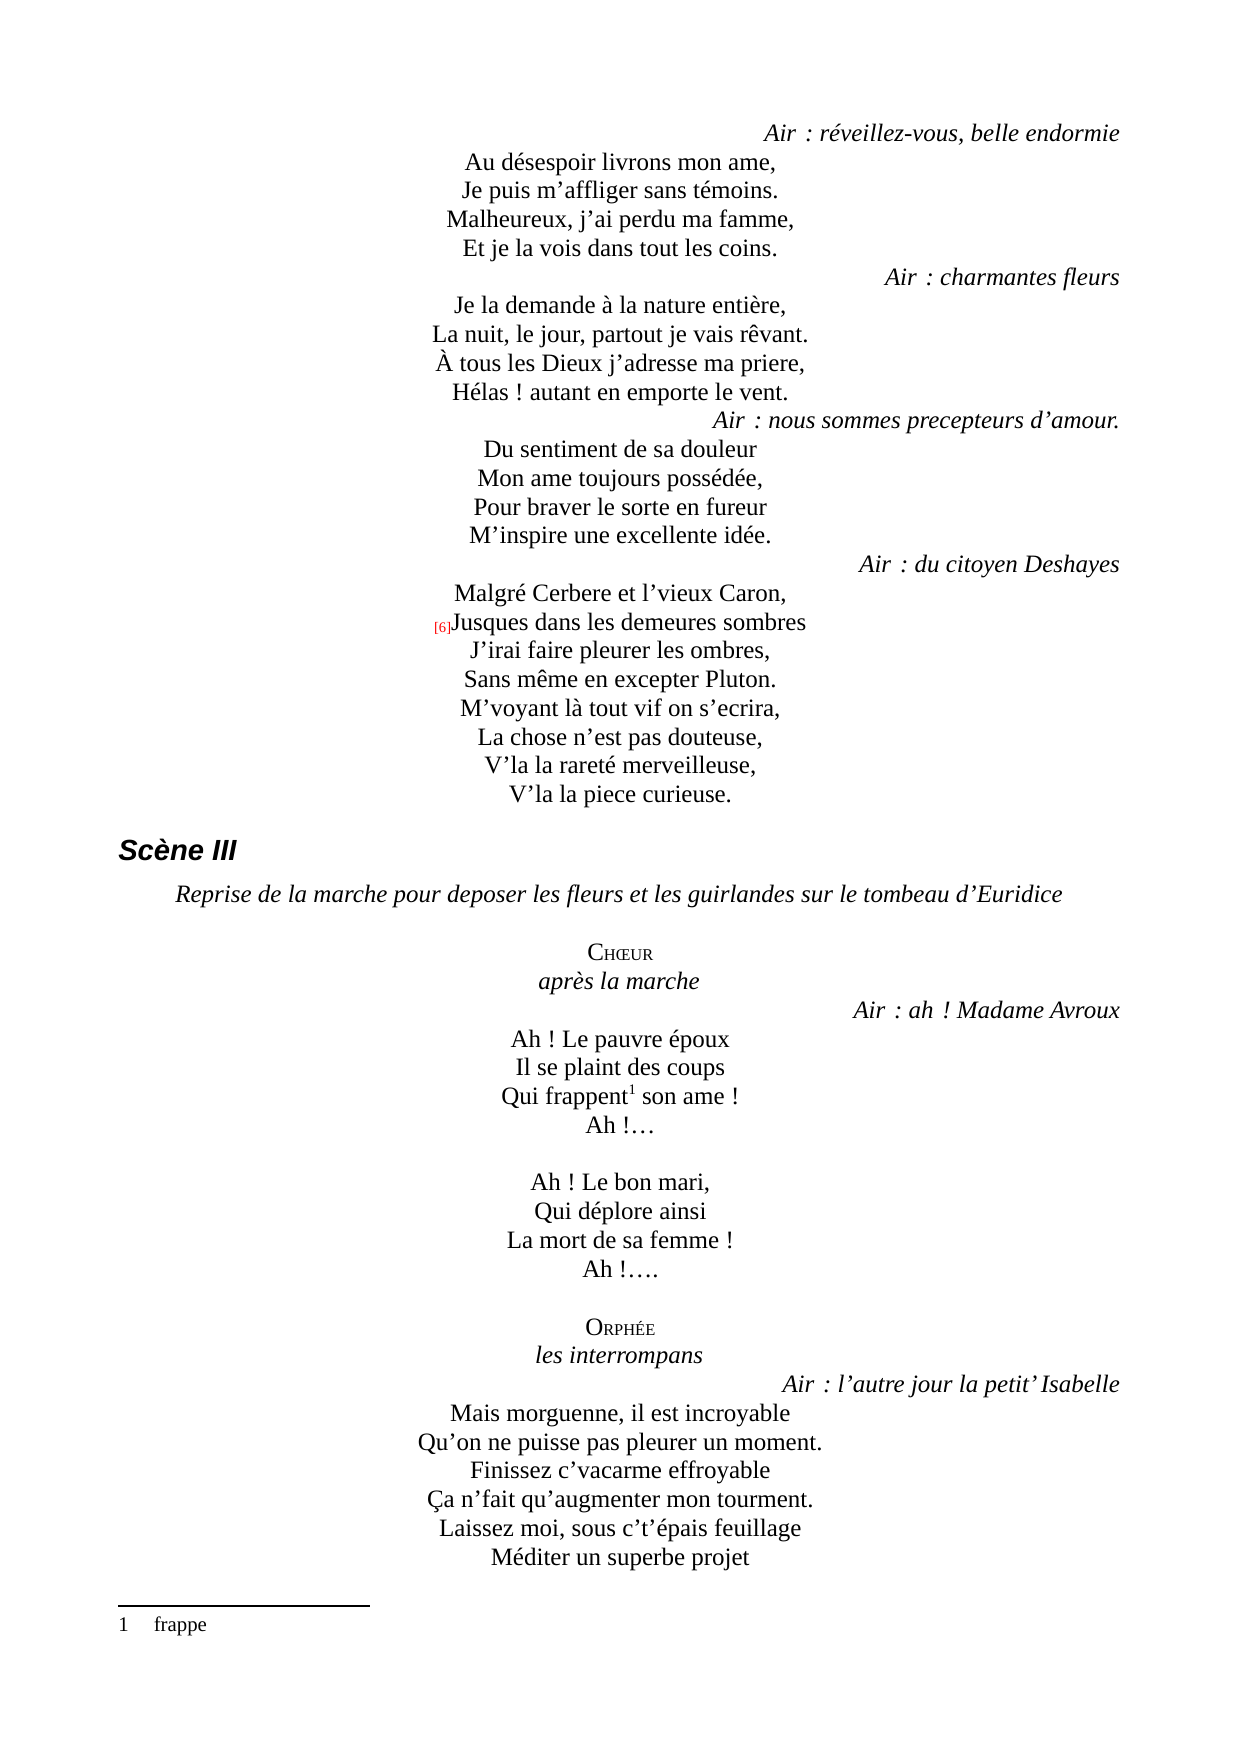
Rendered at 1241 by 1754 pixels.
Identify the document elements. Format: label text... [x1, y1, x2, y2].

text V’la la rareté merveilleuse, [118, 751, 1122, 779]
text Air : réveillez-vous, belle endormie [118, 118, 1122, 147]
text Sans même en excepter Pluton. [118, 664, 1122, 693]
text Méditer un superbe projet [118, 1542, 1122, 1571]
text À tous les Dieux j’adresse ma priere, [118, 348, 1122, 377]
text Je la demande à la nature entière, [118, 291, 1122, 319]
text Qui déplore ainsi [118, 1196, 1122, 1225]
text V’la la piece curieuse. [118, 779, 1122, 808]
text Laissez moi, sous c’t’épais feuillage [118, 1513, 1122, 1542]
text J’irai faire pleurer les ombres, [118, 636, 1122, 664]
text Je puis m’affliger sans témoins. [118, 176, 1122, 204]
text M’inspire une excellente idée. [118, 521, 1122, 549]
text Ça n’fait qu’augmenter mon tourment. [118, 1484, 1122, 1513]
subtitle Scène III [118, 833, 1122, 867]
text Pour braver le sorte en fureur [118, 492, 1122, 521]
text Air : du citoyen Deshayes [118, 549, 1122, 578]
text Ah ! Le pauvre époux [118, 1024, 1122, 1052]
text Qu’on ne puisse pas pleurer un moment. [118, 1427, 1122, 1456]
text [6]Jusques dans les demeures sombres [118, 607, 1122, 636]
text Mais morguenne, il est incroyable [118, 1398, 1122, 1427]
text Et je la vois dans tout les coins. [118, 233, 1122, 262]
text Air : nous sommes precepteurs d’amour. [118, 406, 1122, 434]
text les interrompans [118, 1341, 1122, 1369]
text M’voyant là tout vif on s’ecrira, [118, 693, 1122, 722]
text Ah !… [118, 1110, 1122, 1139]
text Air : l’autre jour la petit’ Isabelle [118, 1369, 1122, 1398]
text La chose n’est pas douteuse, [118, 722, 1122, 751]
text après la marche [118, 966, 1122, 995]
text Reprise de la marche pour deposer les fleurs et les guirlandes sur le tombeau d’Euridice [118, 879, 1122, 908]
text Chœur [118, 937, 1122, 966]
text Air : charmantes fleurs [118, 262, 1122, 291]
text Finissez c’vacarme effroyable [118, 1456, 1122, 1484]
text Qui frappent son ame ! [118, 1081, 1122, 1110]
text Hélas ! autant en emporte le vent. [118, 377, 1122, 406]
text La nuit, le jour, partout je vais rêvant. [118, 319, 1122, 348]
text Orphée [118, 1312, 1122, 1341]
text Il se plaint des coups [118, 1052, 1122, 1081]
text Du sentiment de sa douleur [118, 434, 1122, 463]
text La mort de sa femme ! [118, 1225, 1122, 1254]
text Mon ame toujours possédée, [118, 463, 1122, 492]
text Malheureux, j’ai perdu ma famme, [118, 204, 1122, 233]
text Malgré Cerbere et l’vieux Caron, [118, 578, 1122, 607]
text Air : ah ! Madame Avroux [118, 995, 1122, 1024]
text frappe [118, 1612, 1122, 1636]
text Au désespoir livrons mon ame, [118, 147, 1122, 176]
text Ah !…. [118, 1254, 1122, 1282]
text Ah ! Le bon mari, [118, 1167, 1122, 1196]
